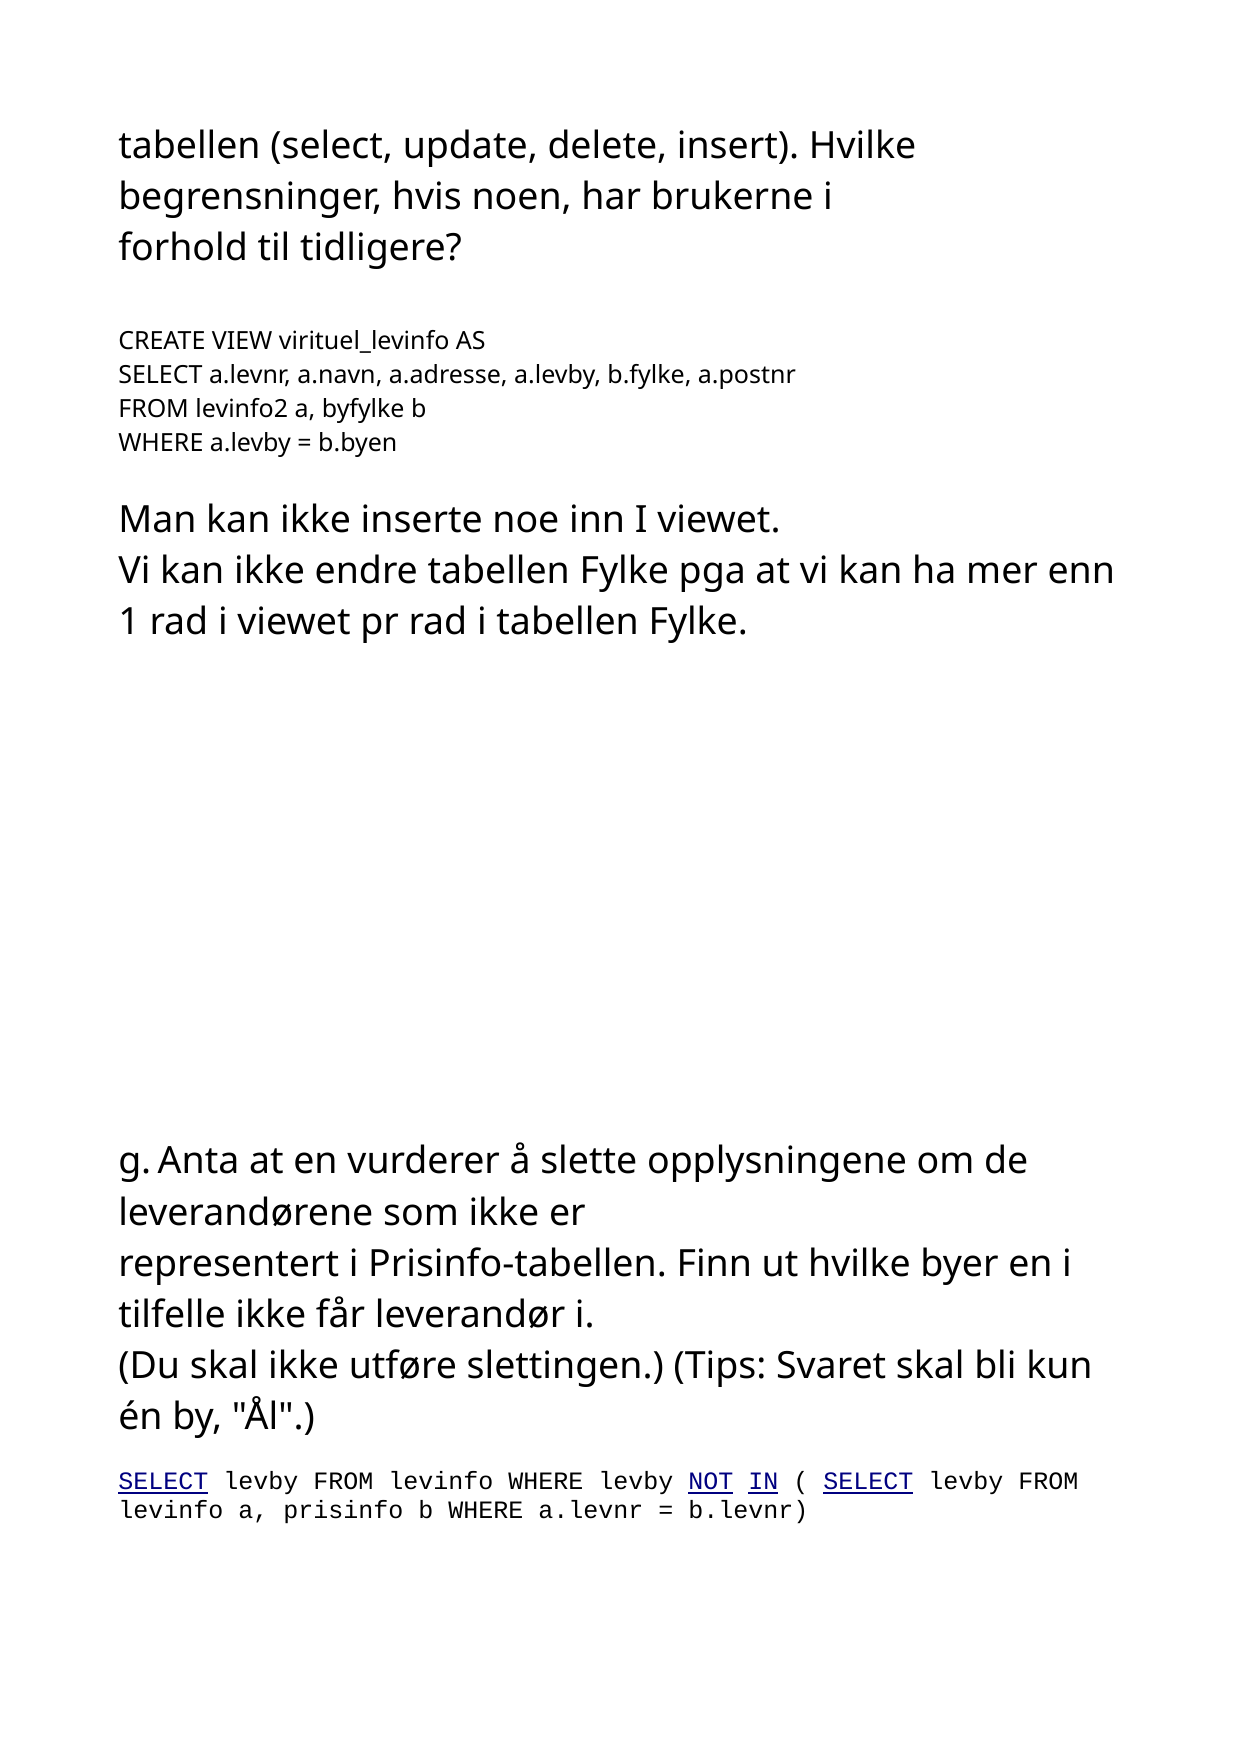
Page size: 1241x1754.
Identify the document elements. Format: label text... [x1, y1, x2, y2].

text FROM levinfo2 a, byfylke b [118, 390, 1122, 424]
text WHERE a.levby = b.byen [118, 424, 1122, 458]
text SELECT a.levnr, a.navn, a.adresse, a.levby, b.fylke, a.postnr [118, 356, 1122, 390]
text g. Anta at en vurderer å slette opplysningene om de leverandørene som ikke er representert i Prisinfo-tabellen. Finn ut hvilke byer en i tilfelle ikke får leverandør i. (Du skal ikke utføre slettingen.) (Tips: Svaret skal bli kun én by, "Ål".) [118, 1105, 1122, 1440]
text [118, 1577, 1122, 1605]
text Man kan ikke inserte noe inn I viewet. [118, 493, 1122, 544]
text Vi kan ikke endre tabellen Fylke pga at vi kan ha mer enn 1 rad i viewet pr rad i tabellen Fylke. [118, 544, 1122, 646]
text SELECT levby FROM levinfo WHERE levby NOT IN ( SELECT levby FROM levinfo a, prisinfo b WHERE a.levnr = b.levnr) [118, 1469, 1122, 1526]
text tabellen (select, update, delete, insert). Hvilke begrensninger, hvis noen, har brukerne i forhold til tidligere? [118, 118, 1122, 271]
text CREATE VIEW virituel_levinfo AS [118, 322, 1122, 356]
